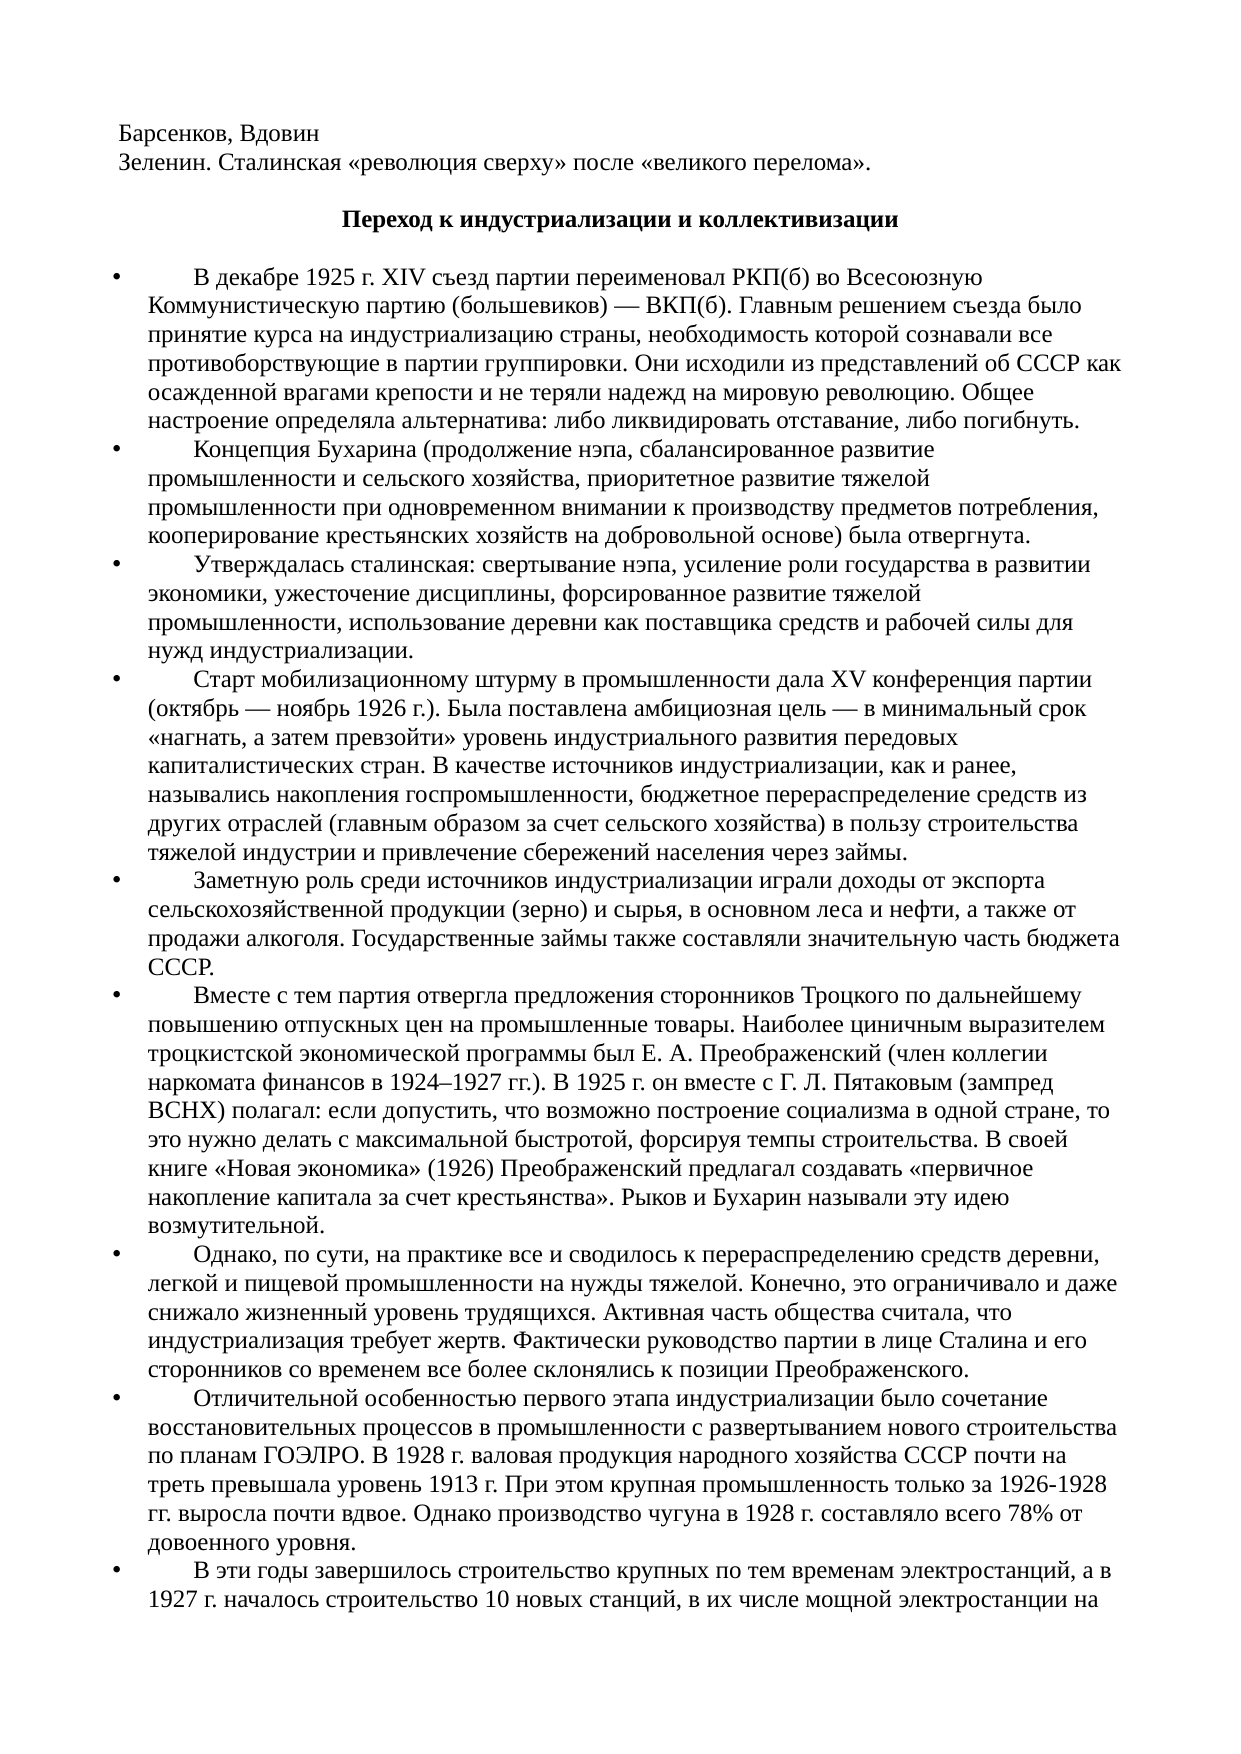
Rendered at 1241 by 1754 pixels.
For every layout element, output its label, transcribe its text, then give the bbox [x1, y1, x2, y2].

text Переход к индустриализации и коллективизации [118, 204, 1122, 233]
text Барсенков, Вдовин [118, 118, 1122, 147]
list Утверждалась сталинская: свертывание нэпа, усиление роли государства в развитии экономики, ужесточение дисциплины, форсированное развитие тяжелой промышленности, использование деревни как поставщика средств и рабочей силы для нужд индустриализации. [112, 549, 1122, 664]
list Старт мобилизационному штурму в промышленности дала XV конференция партии (октябрь — ноябрь 1926 г.). Была поставлена амбициозная цель — в минимальный срок «нагнать, а затем превзойти» уровень индустриального развития передовых капиталистических стран. В качестве источников индустриализации, как и ранее, назывались накопления госпромышленности, бюджетное перераспределение средств из других отраслей (главным образом за счет сельского хозяйства) в пользу строительства тяжелой индустрии и привлечение сбережений населения через займы. [112, 664, 1122, 866]
list Однако, по сути, на практике все и сводилось к перераспределению средств деревни, легкой и пищевой промышленности на нужды тяжелой. Конечно, это ограничивало и даже снижало жизненный уровень трудящихся. Активная часть общества считала, что индустриализация требует жертв. Фактически руководство партии в лице Сталина и его сторонников со временем все более склонялись к позиции Преображенского. [112, 1239, 1122, 1383]
list Заметную роль среди источников индустриализации играли доходы от экспорта сельскохозяйственной продукции (зерно) и сырья, в основном леса и нефти, а также от продажи алкоголя. Государственные займы также составляли значительную часть бюджета СССР. [112, 866, 1122, 981]
list В декабре 1925 г. XIV съезд партии переименовал РКП(б) во Всесоюзную Коммунистическую партию (большевиков) — ВКП(б). Главным решением съезда было принятие курса на индустриализацию страны, необходимость которой сознавали все противоборствующие в партии группировки. Они исходили из представлений об СССР как осажденной врагами крепости и не теряли надежд на мировую революцию. Общее настроение определяла альтернатива: либо ликвидировать отставание, либо погибнуть. [112, 262, 1122, 434]
list Вместе с тем партия отвергла предложения сторонников Троцкого по дальнейшему повышению отпускных цен на промышленные товары. Наиболее циничным выразителем троцкистской экономической программы был Е. А. Преображенский (член коллегии наркомата финансов в 1924–1927 гг.). В 1925 г. он вместе с Г. Л. Пятаковым (зампред ВСНХ) полагал: если допустить, что возможно построение социализма в одной стране, то это нужно делать с максимальной быстротой, форсируя темпы строительства. В своей книге «Новая экономика» (1926) Преображенский предлагал создавать «первичное накопление капитала за счет крестьянства». Рыков и Бухарин называли эту идею возмутительной. [112, 981, 1122, 1239]
list В эти годы завершилось строительство крупных по тем временам электростанций, а в 1927 г. началось строительство 10 новых станций, в их числе мощной электростанции на [112, 1556, 1122, 1613]
list Концепция Бухарина (продолжение нэпа, сбалансированное развитие промышленности и сельского хозяйства, приоритетное развитие тяжелой промышленности при одновременном внимании к производству предметов потребления, кооперирование крестьянских хозяйств на добровольной основе) была отвергнута. [112, 434, 1122, 549]
text Зеленин. Сталинская «революция сверху» после «великого перелома». [118, 147, 1122, 176]
list Отличительной особенностью первого этапа индустриализации было сочетание восстановительных процессов в промышленности с развертыванием нового строительства по планам ГОЭЛРО. В 1928 г. валовая продукция народного хозяйства СССР почти на треть превышала уровень 1913 г. При этом крупная промышленность только за 1926-1928 гг. выросла почти вдвое. Однако производство чугуна в 1928 г. составляло всего 78% от довоенного уровня. [112, 1383, 1122, 1556]
